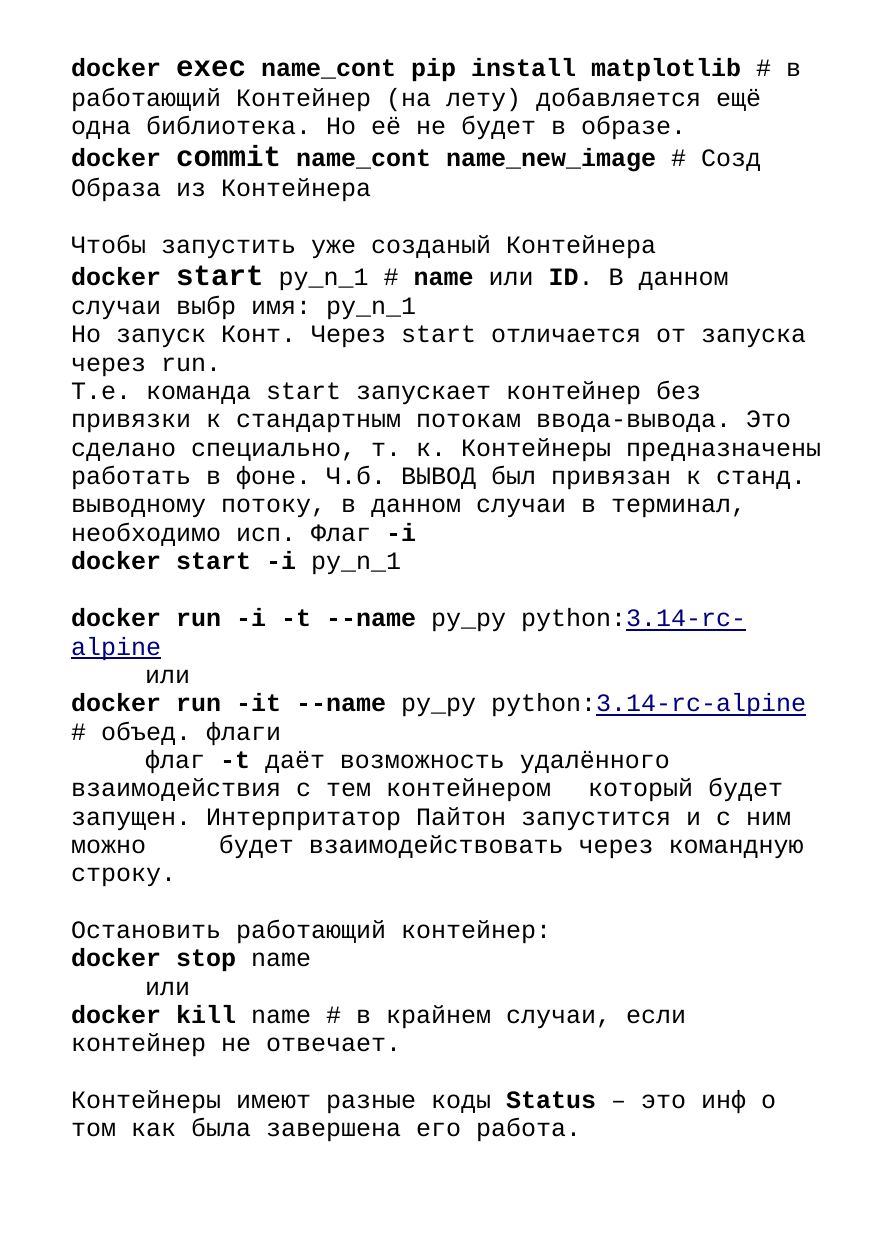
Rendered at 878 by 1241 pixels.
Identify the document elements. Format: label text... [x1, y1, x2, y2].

text флаг -t даёт возможность удалённого взаимодействия с тем контейнером который будет запущен. Интерпритатор Пайтон запустится и с ним можно будет взаимодействовать через командную строку. [71, 747, 827, 889]
text docker start -i py_n_1 [71, 549, 827, 577]
text docker run -it --name py_py python:3.14-rc-alpine # объед. флаги [71, 691, 827, 747]
text или [71, 974, 827, 1002]
text docker start py_n_1 # name или ID. В данном случаи выбр имя: py_n_1 [71, 261, 827, 322]
text Но запуск Конт. Через start отличается от запуска через run. [71, 322, 827, 379]
text docker exec name_cont pip install matplotlib # в работающий Контейнер (на лету) добавляется ещё одна библиотека. Но её не будет в образе. [71, 53, 827, 142]
text Контейнеры имеют разные коды Status – это инф о том как была завершена его работа. [71, 1087, 827, 1144]
text docker commit name_cont name_new_image # Созд Образа из Контейнера [71, 142, 827, 204]
text Чтобы запустить уже созданый Контейнера [71, 232, 827, 261]
text docker run -i -t --name py_py python:3.14-rc-alpine [71, 606, 827, 662]
text Т.е. команда start запускает контейнер без привязки к стандартным потокам ввода-вывода. Это сделано специально, т. к. Контейнеры предназначены работать в фоне. Ч.б. ВЫВОД был привязан к станд. выводному потоку, в данном случаи в терминал, необходимо исп. Флаг -i [71, 379, 827, 549]
text Остановить работающий контейнер: [71, 917, 827, 946]
text docker kill name # в крайнем случаи, если контейнер не отвечает. [71, 1002, 827, 1059]
text docker stop name [71, 946, 827, 974]
text или [71, 662, 827, 691]
